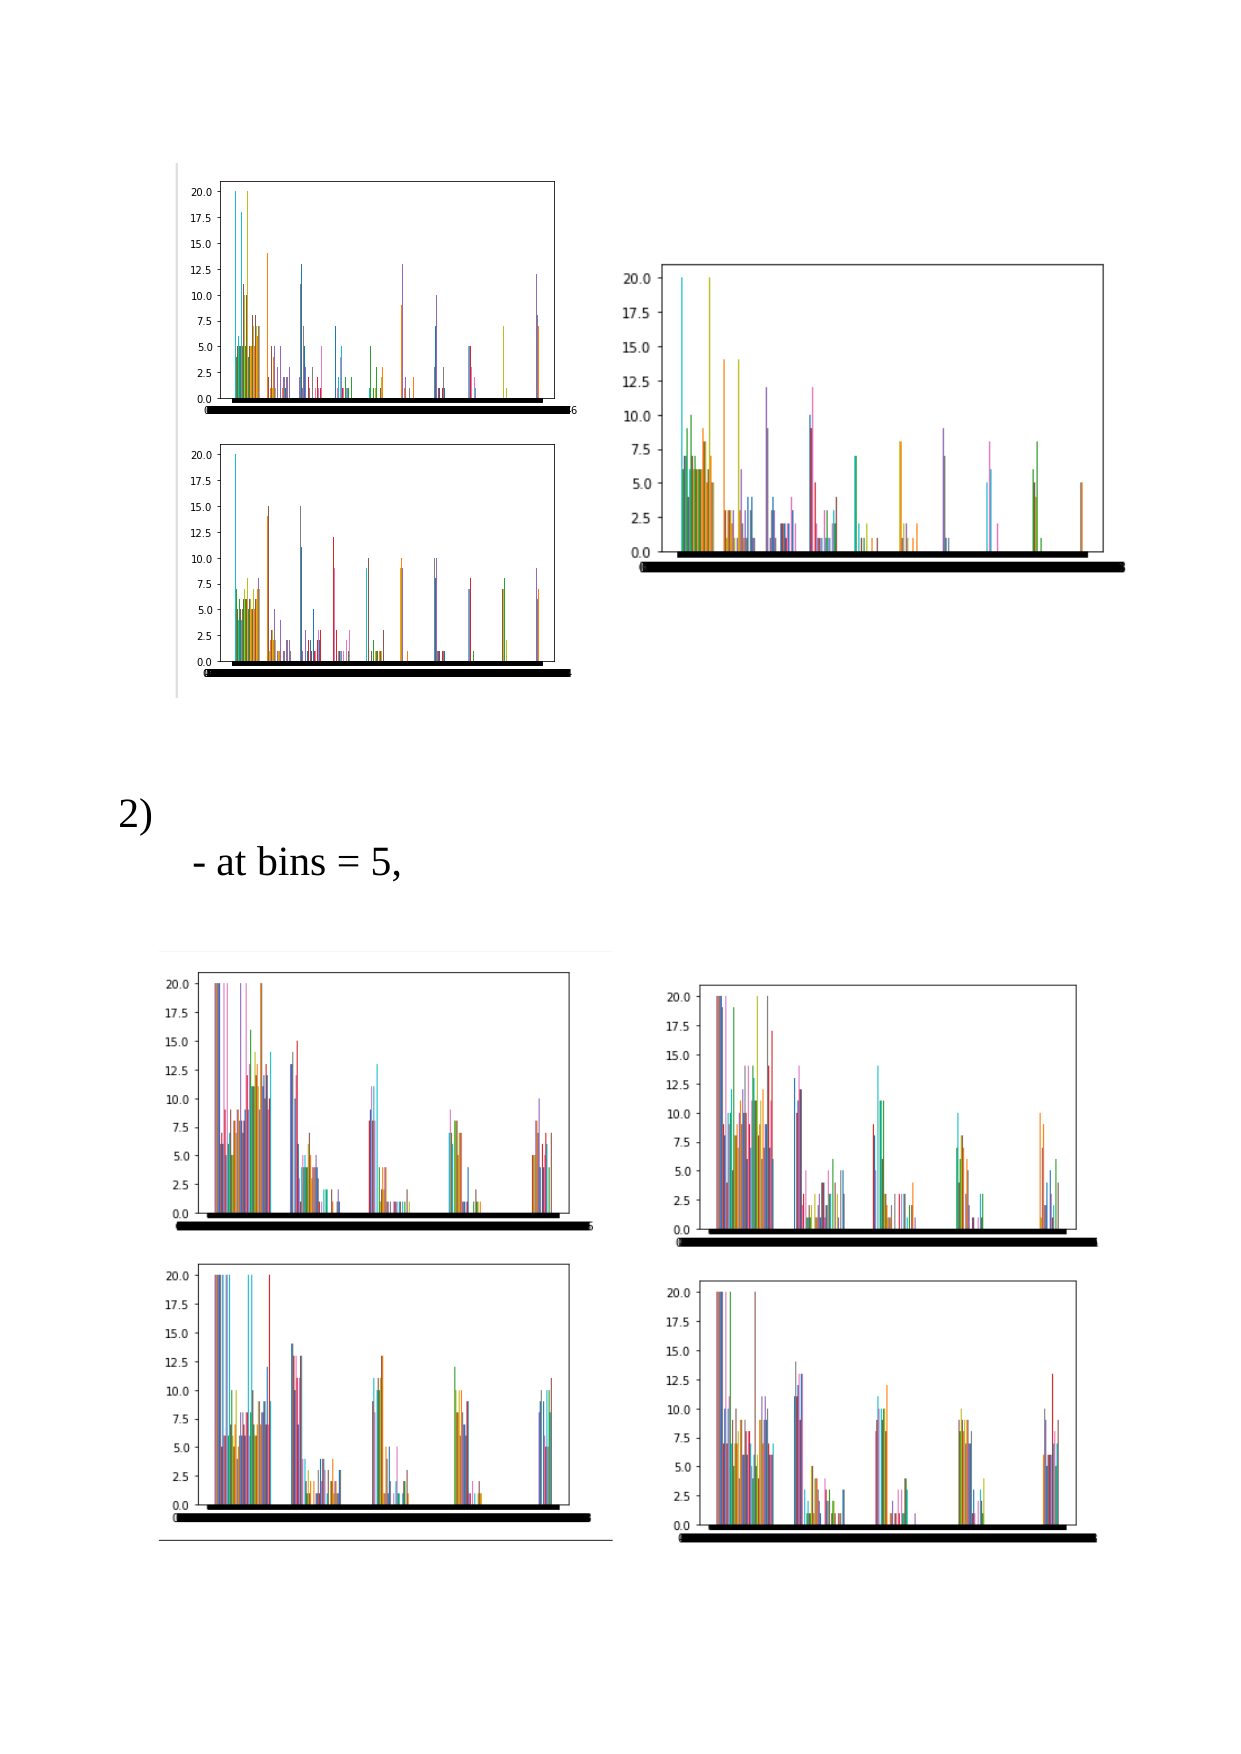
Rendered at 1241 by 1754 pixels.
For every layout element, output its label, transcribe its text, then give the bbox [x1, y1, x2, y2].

text 2) [118, 789, 1122, 837]
picture [158, 951, 613, 1541]
text - at bins = 5, [118, 837, 1122, 885]
picture [610, 243, 1126, 595]
picture [175, 163, 588, 698]
picture [651, 978, 1114, 1556]
